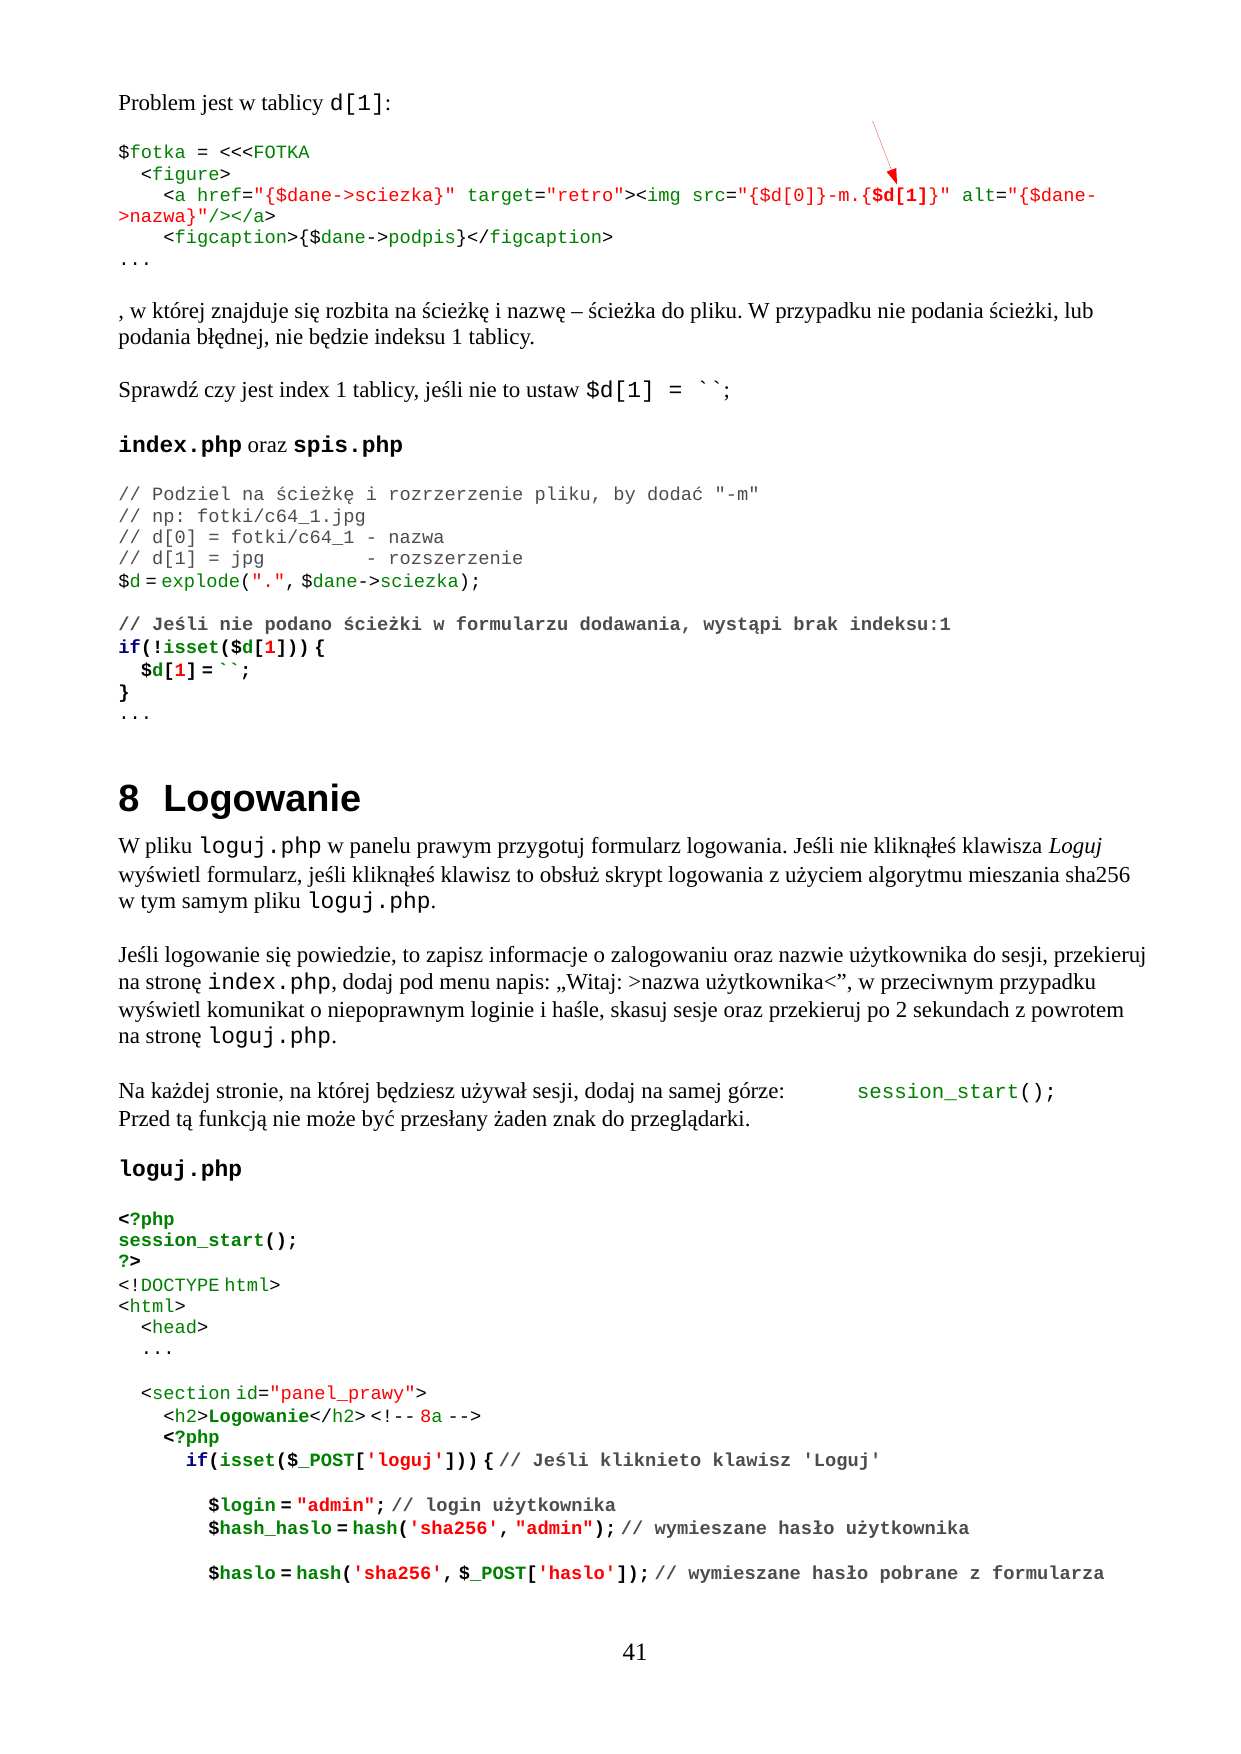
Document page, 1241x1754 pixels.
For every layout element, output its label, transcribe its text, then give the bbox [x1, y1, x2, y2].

text Przed tą funkcją nie może być przesłany żaden znak do przeglądarki. [118, 1105, 1152, 1131]
text if(!isset($d[1])) { [118, 636, 1152, 659]
text , w której znajduje się rozbita na ścieżkę i nazwę – ścieżka do pliku. W przypadku nie podania ścieżki, lub podania błędnej, nie będzie indeksu 1 tablicy. [118, 297, 1152, 350]
text ... [118, 704, 1152, 725]
text W pliku loguj.php w panelu prawym przygotuj formularz logowania. Jeśli nie kliknąłeś klawisza Loguj wyświetl formularz, jeśli kliknąłeś klawisz to obsłuż skrypt logowania z użyciem algorytmu mieszania sha256 w tym samym pliku loguj.php. [118, 832, 1152, 915]
text $d = explode(".", $dane->sciezka); [118, 570, 1152, 593]
text loguj.php [118, 1157, 1152, 1183]
text Jeśli logowanie się powiedzie, to zapisz informacje o zalogowaniu oraz nazwie użytkownika do sesji, przekieruj na stronę index.php, dodaj pod menu napis: „Witaj: >nazwa użytkownika<”, w przeciwnym przypadku wyświetl komunikat o niepoprawnym loginie i haśle, skasuj sesje oraz przekieruj po 2 sekundach z powrotem na stronę loguj.php. [118, 942, 1152, 1051]
text <?php [118, 1428, 1152, 1449]
text ?> [118, 1252, 1152, 1273]
text <figure> [118, 164, 1152, 186]
text session_start(); [118, 1231, 1152, 1252]
text if(isset($_POST['loguj'])) { // Jeśli kliknieto klawisz 'Loguj' [118, 1449, 1152, 1472]
text // d[0] = fotki/c64_1 - nazwa [118, 528, 1152, 549]
text <section id="panel_prawy"> [118, 1382, 1152, 1405]
text <figcaption>{$dane->podpis}</figcaption> [118, 228, 1152, 249]
text <a href="{$dane->sciezka}" target="retro"><img src="{$d[0]}-m.{$d[1]}" alt="{$dane->nazwa}"/></a> [118, 186, 1152, 228]
text <h2>Logowanie</h2> <!-- 8a --> [118, 1405, 1152, 1428]
text ... [118, 1339, 1152, 1360]
text <?php [118, 1210, 1152, 1231]
text } [118, 682, 1152, 704]
text // np: fotki/c64_1.jpg [118, 506, 1152, 528]
text Problem jest w tablicy d[1]: [118, 88, 1152, 117]
subtitle Logowanie [118, 776, 1152, 820]
text <html> [118, 1297, 1152, 1318]
text $hash_haslo = hash('sha256', "admin"); // wymieszane hasło użytkownika [118, 1517, 1152, 1540]
text ... [118, 249, 1152, 271]
text $login = "admin"; // login użytkownika [118, 1494, 1152, 1517]
text $d[1] = ``; [118, 659, 1152, 682]
text // d[1] = jpg - rozszerzenie [118, 549, 1152, 570]
text Sprawdź czy jest index 1 tablicy, jeśli nie to ustaw $d[1] = ``; [118, 376, 1152, 404]
text $fotka = <<<FOTKA [118, 143, 888, 164]
text Na każdej stronie, na której będziesz używał sesji, dodaj na samej górze: session_start(); [118, 1077, 1152, 1105]
text index.php oraz spis.php [118, 431, 1152, 459]
text [882, 143, 1152, 164]
text <head> [118, 1318, 1152, 1339]
text $haslo = hash('sha256', $_POST['haslo']); // wymieszane hasło pobrane z formularza [118, 1562, 1152, 1585]
text <!DOCTYPE html> [118, 1273, 1152, 1297]
text // Jeśli nie podano ścieżki w formularzu dodawania, wystąpi brak indeksu:1 [118, 615, 1152, 636]
text // Podziel na ścieżkę i rozrzerzenie pliku, by dodać "-m" [118, 485, 1152, 506]
